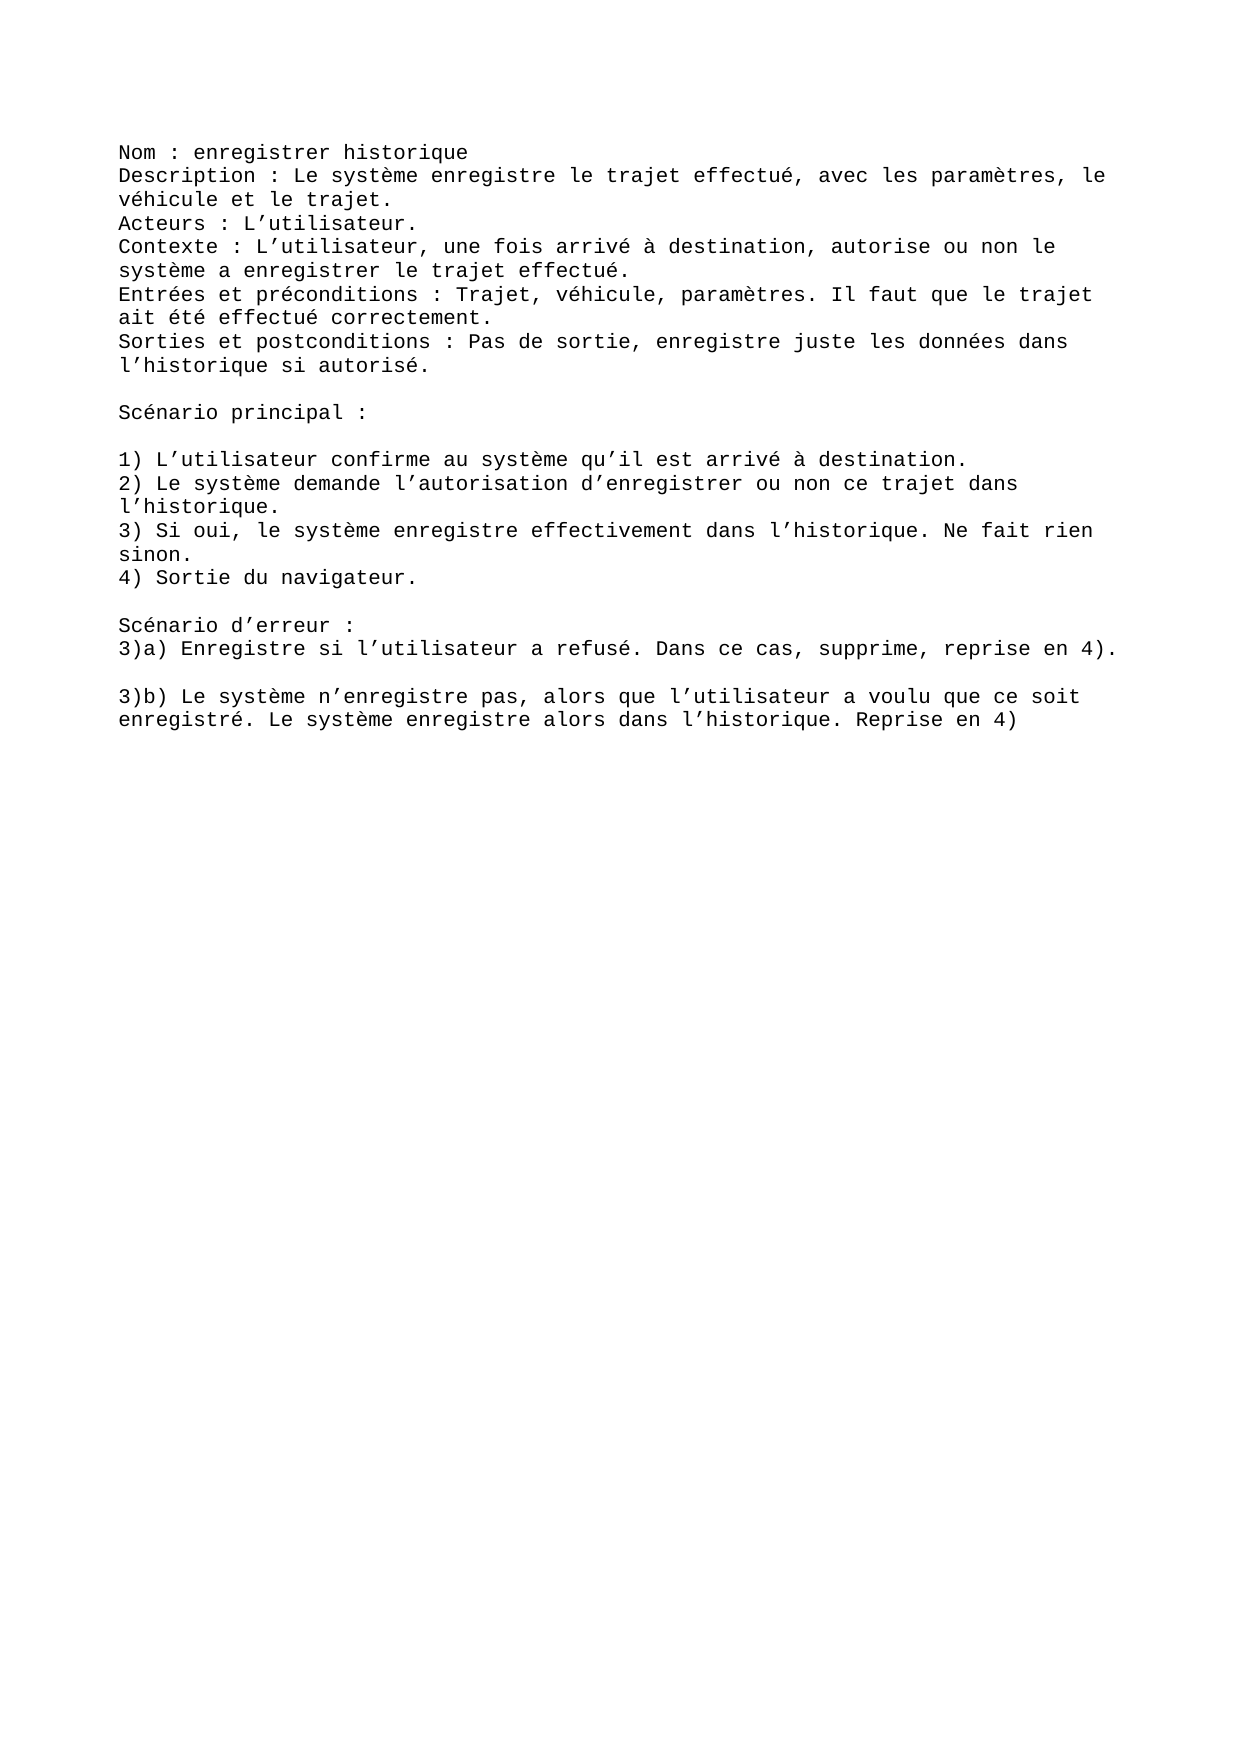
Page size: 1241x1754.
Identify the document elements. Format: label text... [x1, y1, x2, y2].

text 4) Sortie du navigateur. [118, 567, 1122, 591]
text Sorties et postconditions : Pas de sortie, enregistre juste les données dans l’historique si autorisé. [118, 331, 1122, 378]
text Nom : enregistrer historique [118, 142, 1122, 165]
text Scénario d’erreur : [118, 615, 1122, 638]
text Description : Le système enregistre le trajet effectué, avec les paramètres, le véhicule et le trajet. [118, 165, 1122, 213]
text 2) Le système demande l’autorisation d’enregistrer ou non ce trajet dans l’historique. [118, 473, 1122, 520]
text 3)b) Le système n’enregistre pas, alors que l’utilisateur a voulu que ce soit enregistré. Le système enregistre alors dans l’historique. Reprise en 4) [118, 686, 1122, 733]
text Entrées et préconditions : Trajet, véhicule, paramètres. Il faut que le trajet ait été effectué correctement. [118, 284, 1122, 331]
text Contexte : L’utilisateur, une fois arrivé à destination, autorise ou non le système a enregistrer le trajet effectué. [118, 236, 1122, 284]
text 3)a) Enregistre si l’utilisateur a refusé. Dans ce cas, supprime, reprise en 4). [118, 638, 1122, 662]
text 3) Si oui, le système enregistre effectivement dans l’historique. Ne fait rien sinon. [118, 520, 1122, 567]
text Acteurs : L’utilisateur. [118, 213, 1122, 236]
text 1) L’utilisateur confirme au système qu’il est arrivé à destination. [118, 449, 1122, 473]
text Scénario principal : [118, 402, 1122, 426]
